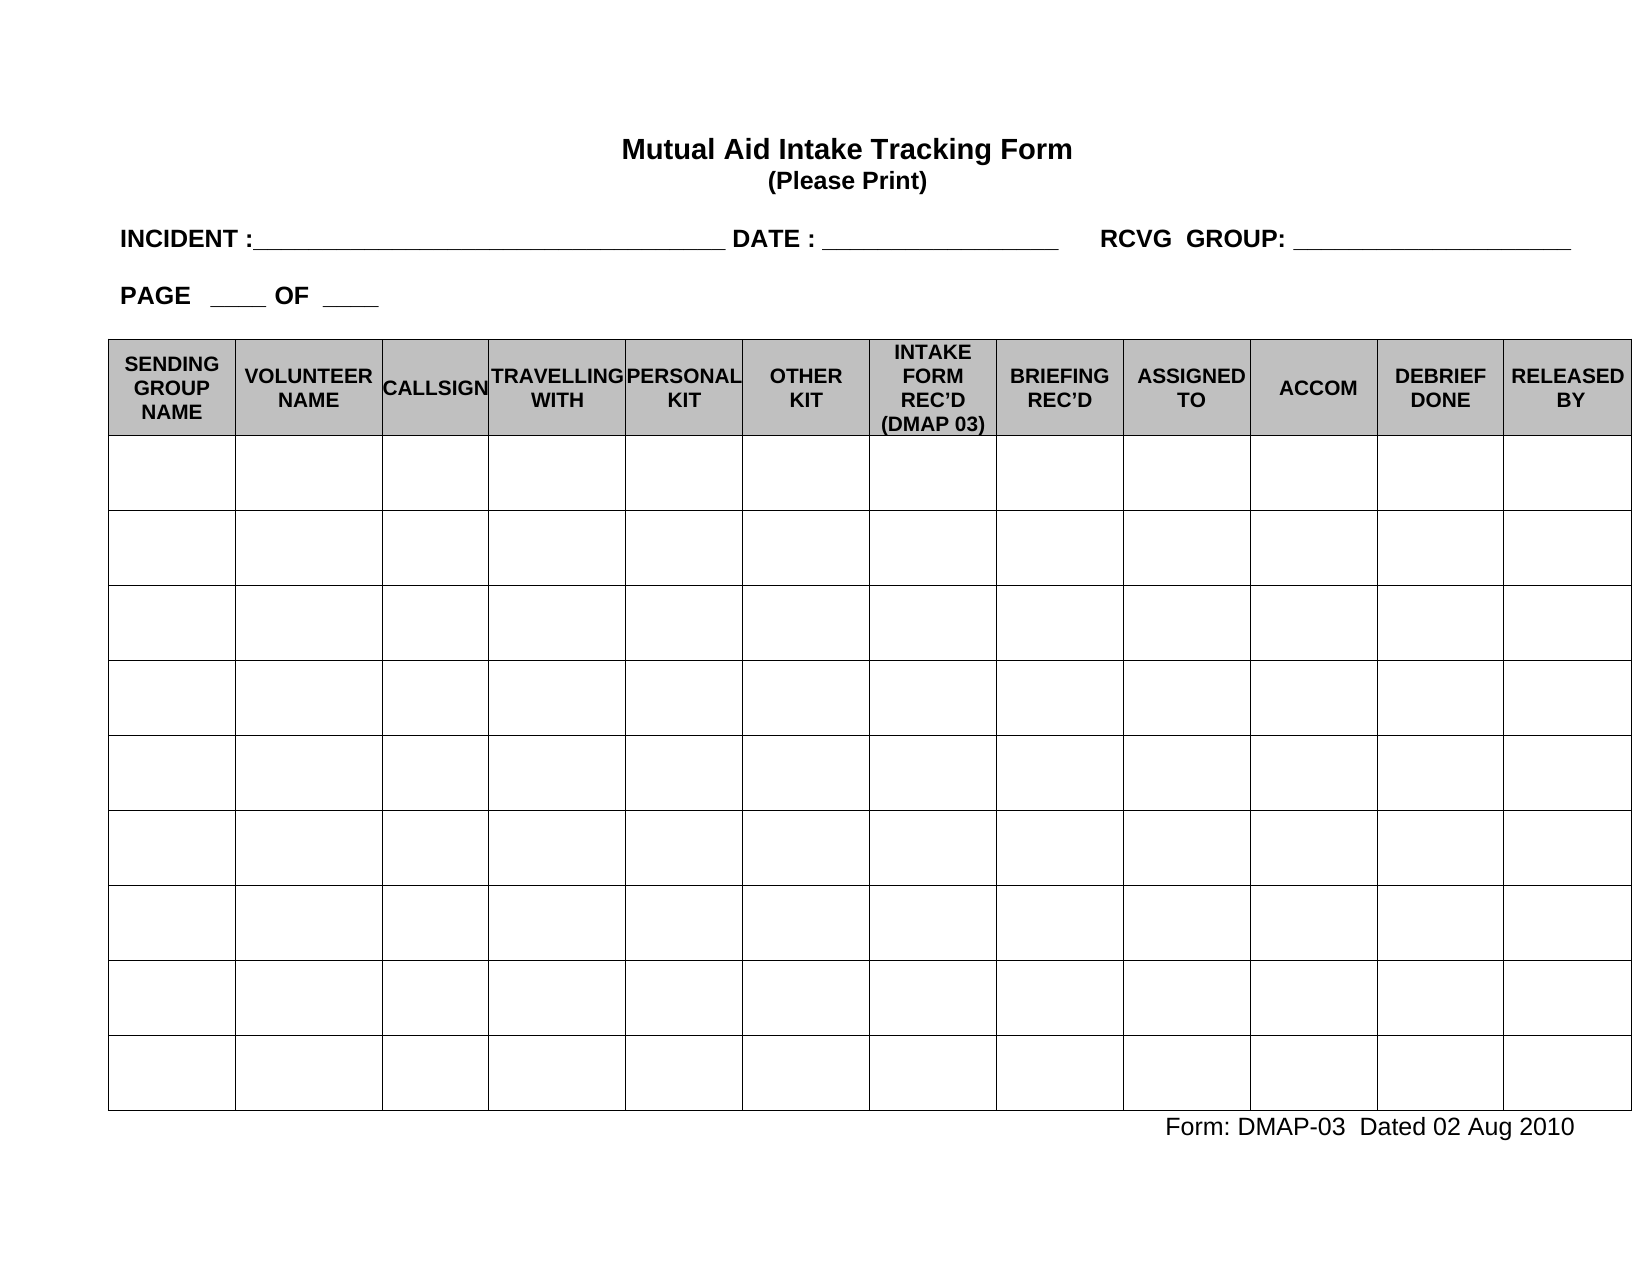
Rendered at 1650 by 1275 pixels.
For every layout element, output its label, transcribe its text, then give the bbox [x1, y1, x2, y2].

table_cell [109, 661, 235, 735]
table_cell [109, 961, 235, 1035]
table_cell [870, 586, 996, 660]
table_cell [1251, 886, 1377, 960]
text (Please Print) [120, 166, 1575, 195]
table_cell [1124, 811, 1250, 885]
table_cell [743, 436, 869, 510]
table_cell [626, 811, 742, 885]
table_cell [743, 661, 869, 735]
table_cell [870, 961, 996, 1035]
table_cell [109, 886, 235, 960]
table_cell [236, 436, 382, 510]
table_cell [743, 736, 869, 810]
table_cell [1378, 436, 1503, 510]
table_cell [1251, 661, 1377, 735]
table_cell [236, 1036, 382, 1110]
table_cell [383, 436, 488, 510]
table_cell [109, 436, 235, 510]
table_cell [743, 511, 869, 585]
table_cell [383, 811, 488, 885]
table_cell [1251, 736, 1377, 810]
table_cell [997, 961, 1123, 1035]
text INCIDENT :__________________________________ DATE : _________________ RCVG GROUP: ____________________ [120, 223, 1575, 252]
table_header CALLSIGN [383, 340, 488, 435]
table_cell [489, 511, 625, 585]
table_cell [1124, 886, 1250, 960]
table_cell [1251, 436, 1377, 510]
table_cell [626, 1036, 742, 1110]
table_cell [236, 811, 382, 885]
table_cell [1251, 586, 1377, 660]
table_cell [489, 436, 625, 510]
table_cell [626, 661, 742, 735]
table_cell [489, 661, 625, 735]
table_cell [489, 1036, 625, 1110]
table_header ASSIGNED TO [1124, 340, 1250, 435]
table_cell [1378, 961, 1503, 1035]
text Form: DMAP-03 Dated 02 Aug 2010 [120, 1111, 1575, 1140]
table_cell [1124, 661, 1250, 735]
table_cell [1504, 961, 1631, 1035]
table_cell [1124, 961, 1250, 1035]
table_cell [383, 586, 488, 660]
table_cell [489, 886, 625, 960]
text PAGE ____ OF ____ [120, 281, 1575, 310]
table_cell [997, 736, 1123, 810]
table_cell [997, 586, 1123, 660]
table_cell [1124, 436, 1250, 510]
table_cell [997, 886, 1123, 960]
table_header BRIEFING REC’D [997, 340, 1123, 435]
table_cell [236, 586, 382, 660]
table_cell [1251, 511, 1377, 585]
table_cell [626, 886, 742, 960]
table_cell [383, 1036, 488, 1110]
table_cell [489, 586, 625, 660]
table_header OTHER KIT [743, 340, 869, 435]
table_cell [1378, 586, 1503, 660]
table_cell [1124, 586, 1250, 660]
table_cell [997, 436, 1123, 510]
table_cell [1504, 436, 1631, 510]
table_cell [870, 811, 996, 885]
table_cell [1378, 661, 1503, 735]
table_cell [1504, 811, 1631, 885]
table_cell [109, 511, 235, 585]
table_cell [997, 1036, 1123, 1110]
table_cell [870, 1036, 996, 1110]
table_cell [109, 1036, 235, 1110]
table_cell [1251, 1036, 1377, 1110]
table_cell [626, 436, 742, 510]
table_cell [383, 886, 488, 960]
table_cell [743, 586, 869, 660]
table_cell [489, 736, 625, 810]
table_cell [383, 661, 488, 735]
table_cell [1378, 736, 1503, 810]
table_cell [109, 586, 235, 660]
table_cell [1504, 886, 1631, 960]
table_cell [626, 736, 742, 810]
table_cell [1504, 1036, 1631, 1110]
table_header RELEASED BY [1504, 340, 1631, 435]
table_cell [1378, 811, 1503, 885]
table_cell [383, 511, 488, 585]
table_cell [1124, 736, 1250, 810]
table_cell [870, 511, 996, 585]
table_cell [743, 811, 869, 885]
table_header ACCOM [1251, 340, 1377, 435]
table_cell [743, 961, 869, 1035]
table_cell [489, 811, 625, 885]
table_cell [109, 811, 235, 885]
table_cell [236, 511, 382, 585]
table_cell [743, 1036, 869, 1110]
text Mutual Aid Intake Tracking Form [120, 132, 1575, 166]
table_cell [870, 436, 996, 510]
table_cell [870, 661, 996, 735]
table_cell [870, 886, 996, 960]
table_cell [997, 811, 1123, 885]
table_cell [489, 961, 625, 1035]
table_cell [1504, 661, 1631, 735]
table_cell [1504, 586, 1631, 660]
table_cell [1378, 886, 1503, 960]
table_cell [997, 661, 1123, 735]
table_cell [383, 961, 488, 1035]
table_cell [1378, 1036, 1503, 1110]
table_header TRAVELLING WITH [489, 340, 625, 435]
table_cell [383, 736, 488, 810]
table_cell [236, 736, 382, 810]
table_cell [1378, 511, 1503, 585]
table_cell [1251, 961, 1377, 1035]
table_cell [236, 886, 382, 960]
table_cell [870, 736, 996, 810]
table_cell [109, 736, 235, 810]
table_header VOLUNTEER NAME [236, 340, 382, 435]
table_cell [1504, 511, 1631, 585]
table_header DEBRIEF DONE [1378, 340, 1503, 435]
table_cell [1124, 1036, 1250, 1110]
table_header INTAKE FORM REC’D (DMAP 03) [870, 340, 996, 435]
table_cell [1504, 736, 1631, 810]
table_cell [1124, 511, 1250, 585]
table_header PERSONAL KIT [626, 340, 742, 435]
table_header SENDING GROUP NAME [109, 340, 235, 435]
table_cell [626, 586, 742, 660]
table_cell [743, 886, 869, 960]
table_cell [626, 961, 742, 1035]
table_cell [626, 511, 742, 585]
table_cell [236, 961, 382, 1035]
table_cell [1251, 811, 1377, 885]
table_cell [997, 511, 1123, 585]
table_cell [236, 661, 382, 735]
